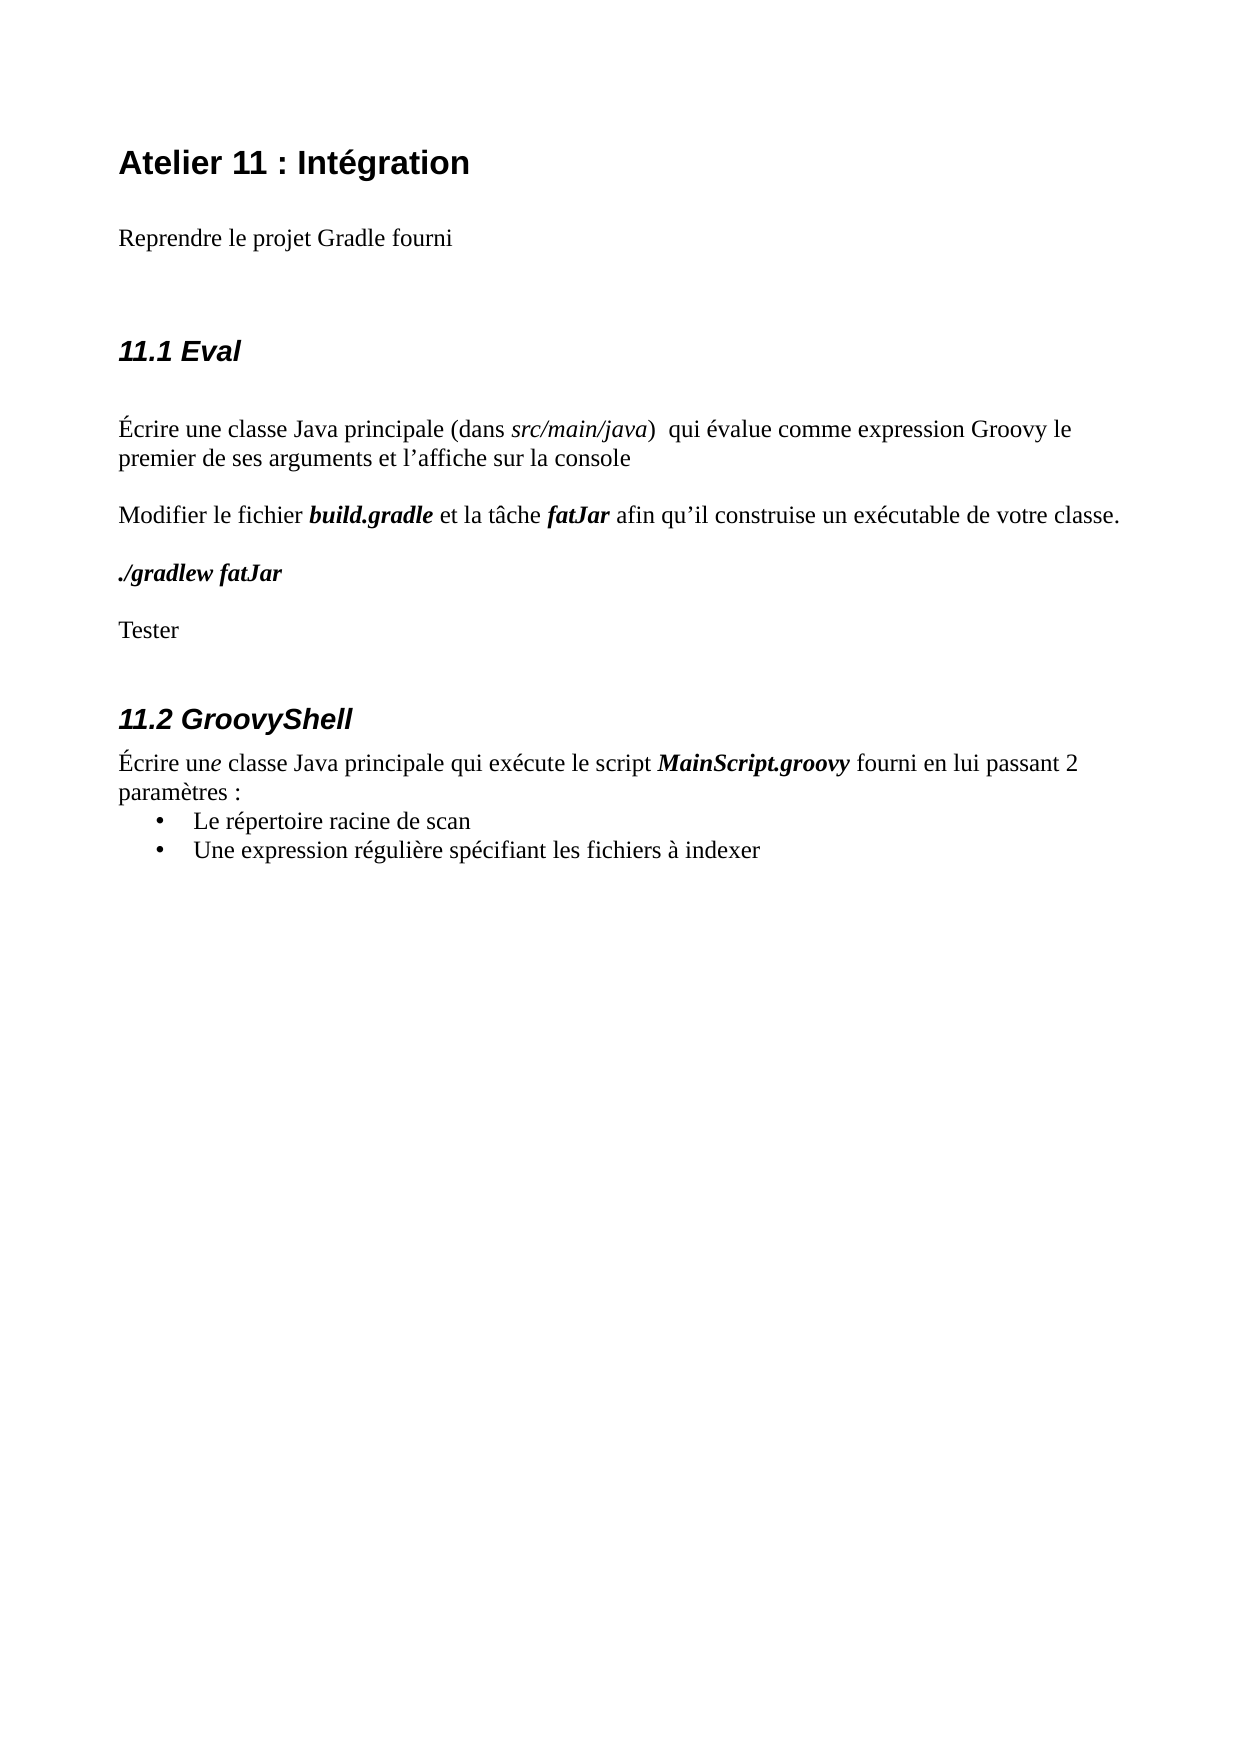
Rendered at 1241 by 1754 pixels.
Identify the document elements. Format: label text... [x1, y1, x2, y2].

text Reprendre le projet Gradle fourni [118, 223, 1122, 252]
subtitle 11.1 Eval [118, 334, 1122, 368]
text Écrire une classe Java principale (dans src/main/java) qui évalue comme expression Groovy le premier de ses arguments et l’affiche sur la console [118, 414, 1122, 471]
subtitle Atelier 11 : Intégration [118, 143, 1122, 182]
text Modifier le fichier build.gradle et la tâche fatJar afin qu’il construise un exécutable de votre classe. [118, 500, 1122, 529]
subtitle 11.2 GroovyShell [118, 702, 1122, 736]
text Écrire une classe Java principale qui exécute le script MainScript.groovy fourni en lui passant 2 paramètres : [118, 748, 1122, 806]
list Une expression régulière spécifiant les fichiers à indexer [156, 835, 1122, 863]
text ./gradlew fatJar [118, 558, 1122, 586]
list Le répertoire racine de scan [156, 806, 1122, 835]
text Tester [118, 615, 1122, 644]
